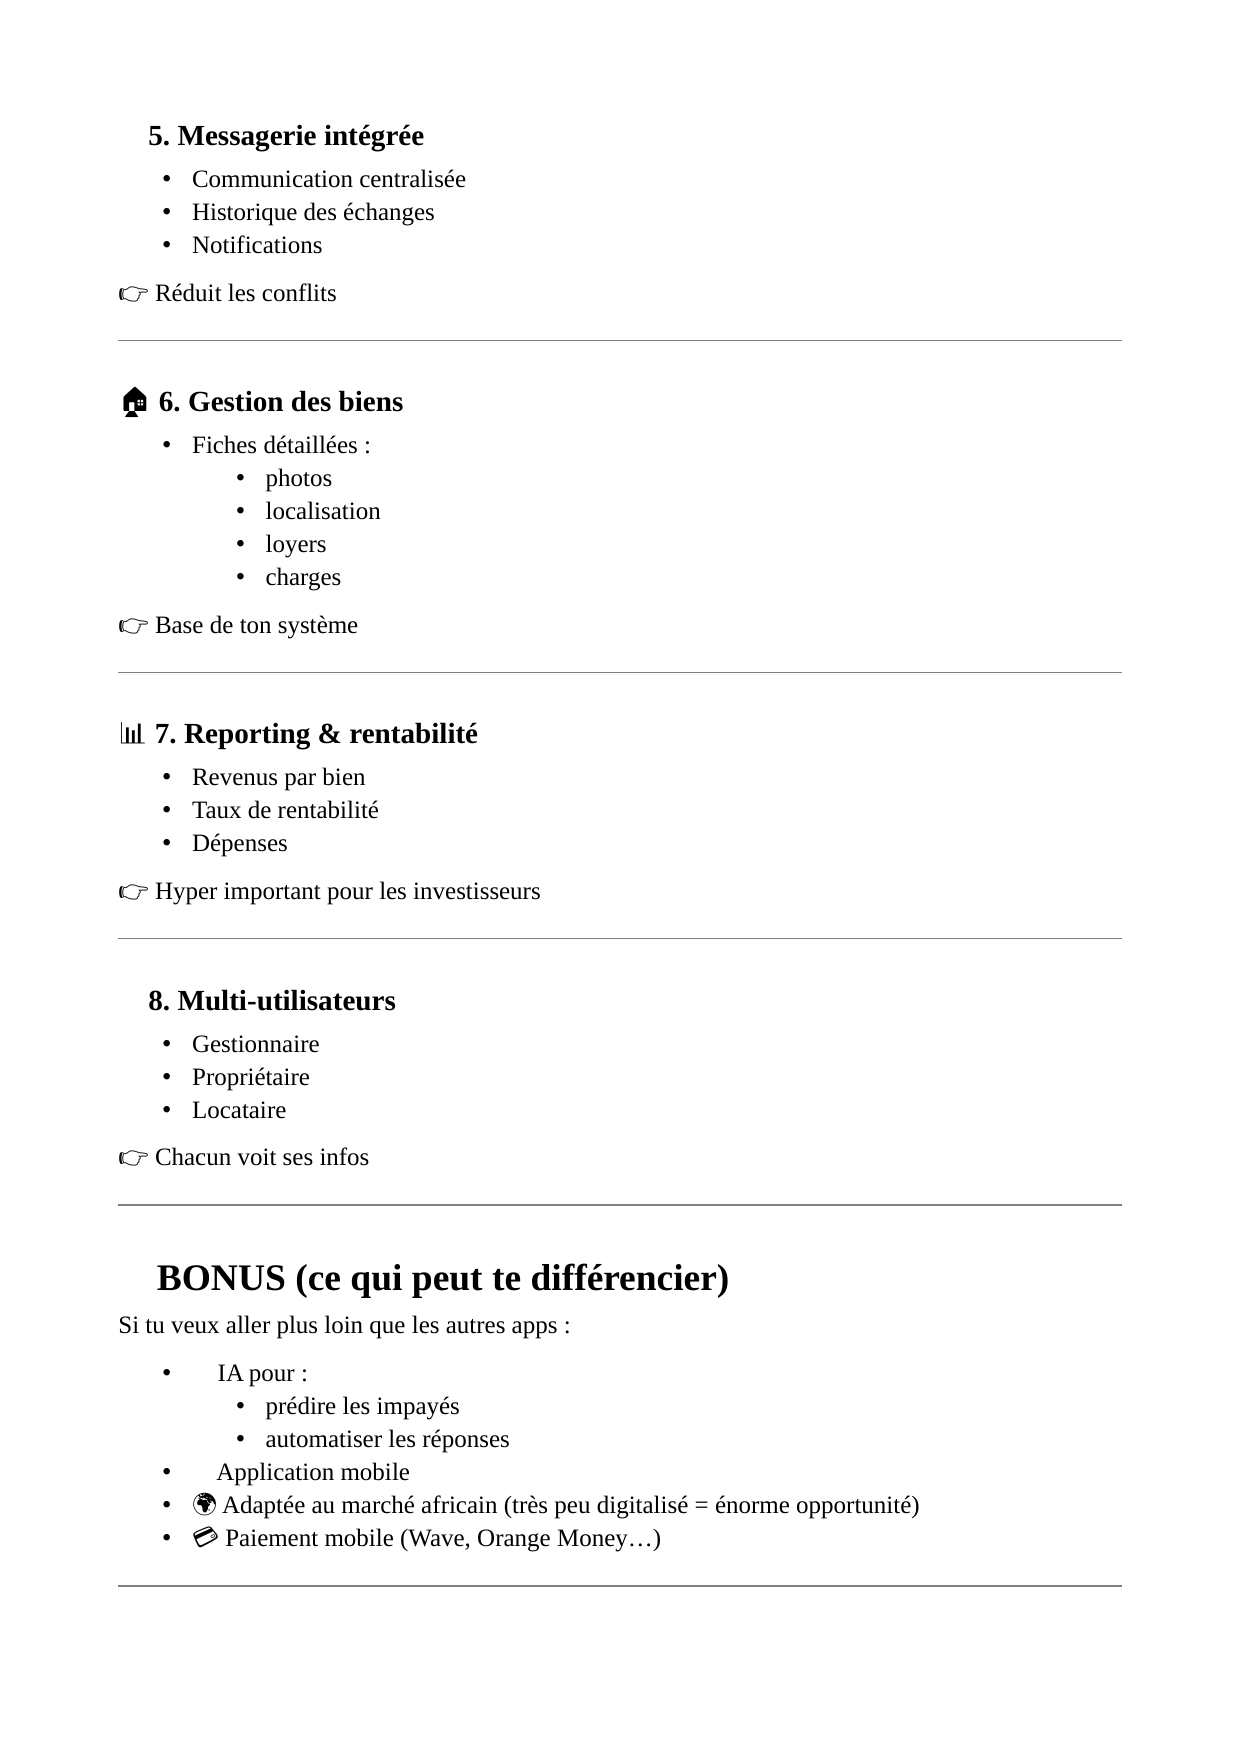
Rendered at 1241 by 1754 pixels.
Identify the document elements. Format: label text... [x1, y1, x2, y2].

list 🤖 IA pour : [162, 1358, 1122, 1387]
text 👉 Hyper important pour les investisseurs [118, 876, 1122, 905]
text 👉 Chacun voit ses infos [118, 1142, 1122, 1171]
subtitle 📊 7. Reporting & rentabilité [118, 716, 1122, 750]
list Historique des échanges [162, 197, 1122, 226]
text Si tu veux aller plus loin que les autres apps : [118, 1311, 1122, 1339]
list localisation [236, 496, 1122, 525]
list Fiches détaillées : [162, 430, 1122, 459]
list automatiser les réponses [236, 1424, 1122, 1453]
list Gestionnaire [162, 1029, 1122, 1057]
text 👉 Réduit les conflits [118, 278, 1122, 307]
list 💳 Paiement mobile (Wave, Orange Money…) [162, 1523, 1122, 1552]
list prédire les impayés [236, 1391, 1122, 1420]
list 🌍 Adaptée au marché africain (très peu digitalisé = énorme opportunité) [162, 1490, 1122, 1519]
list Communication centralisée [162, 164, 1122, 193]
subtitle 💡 BONUS (ce qui peut te différencier) [118, 1255, 1122, 1298]
list 📱 Application mobile [162, 1457, 1122, 1486]
list photos [236, 463, 1122, 492]
list Taux de rentabilité [162, 796, 1122, 824]
subtitle 💬 5. Messagerie intégrée [118, 118, 1122, 152]
list charges [236, 562, 1122, 591]
list Dépenses [162, 828, 1122, 857]
text 👉 Base de ton système [118, 610, 1122, 639]
subtitle 🏠 6. Gestion des biens [118, 384, 1122, 418]
list Locataire [162, 1095, 1122, 1123]
list Notifications [162, 230, 1122, 259]
list loyers [236, 529, 1122, 558]
list Propriétaire [162, 1062, 1122, 1090]
list Revenus par bien [162, 762, 1122, 791]
subtitle 🔐 8. Multi-utilisateurs [118, 983, 1122, 1016]
